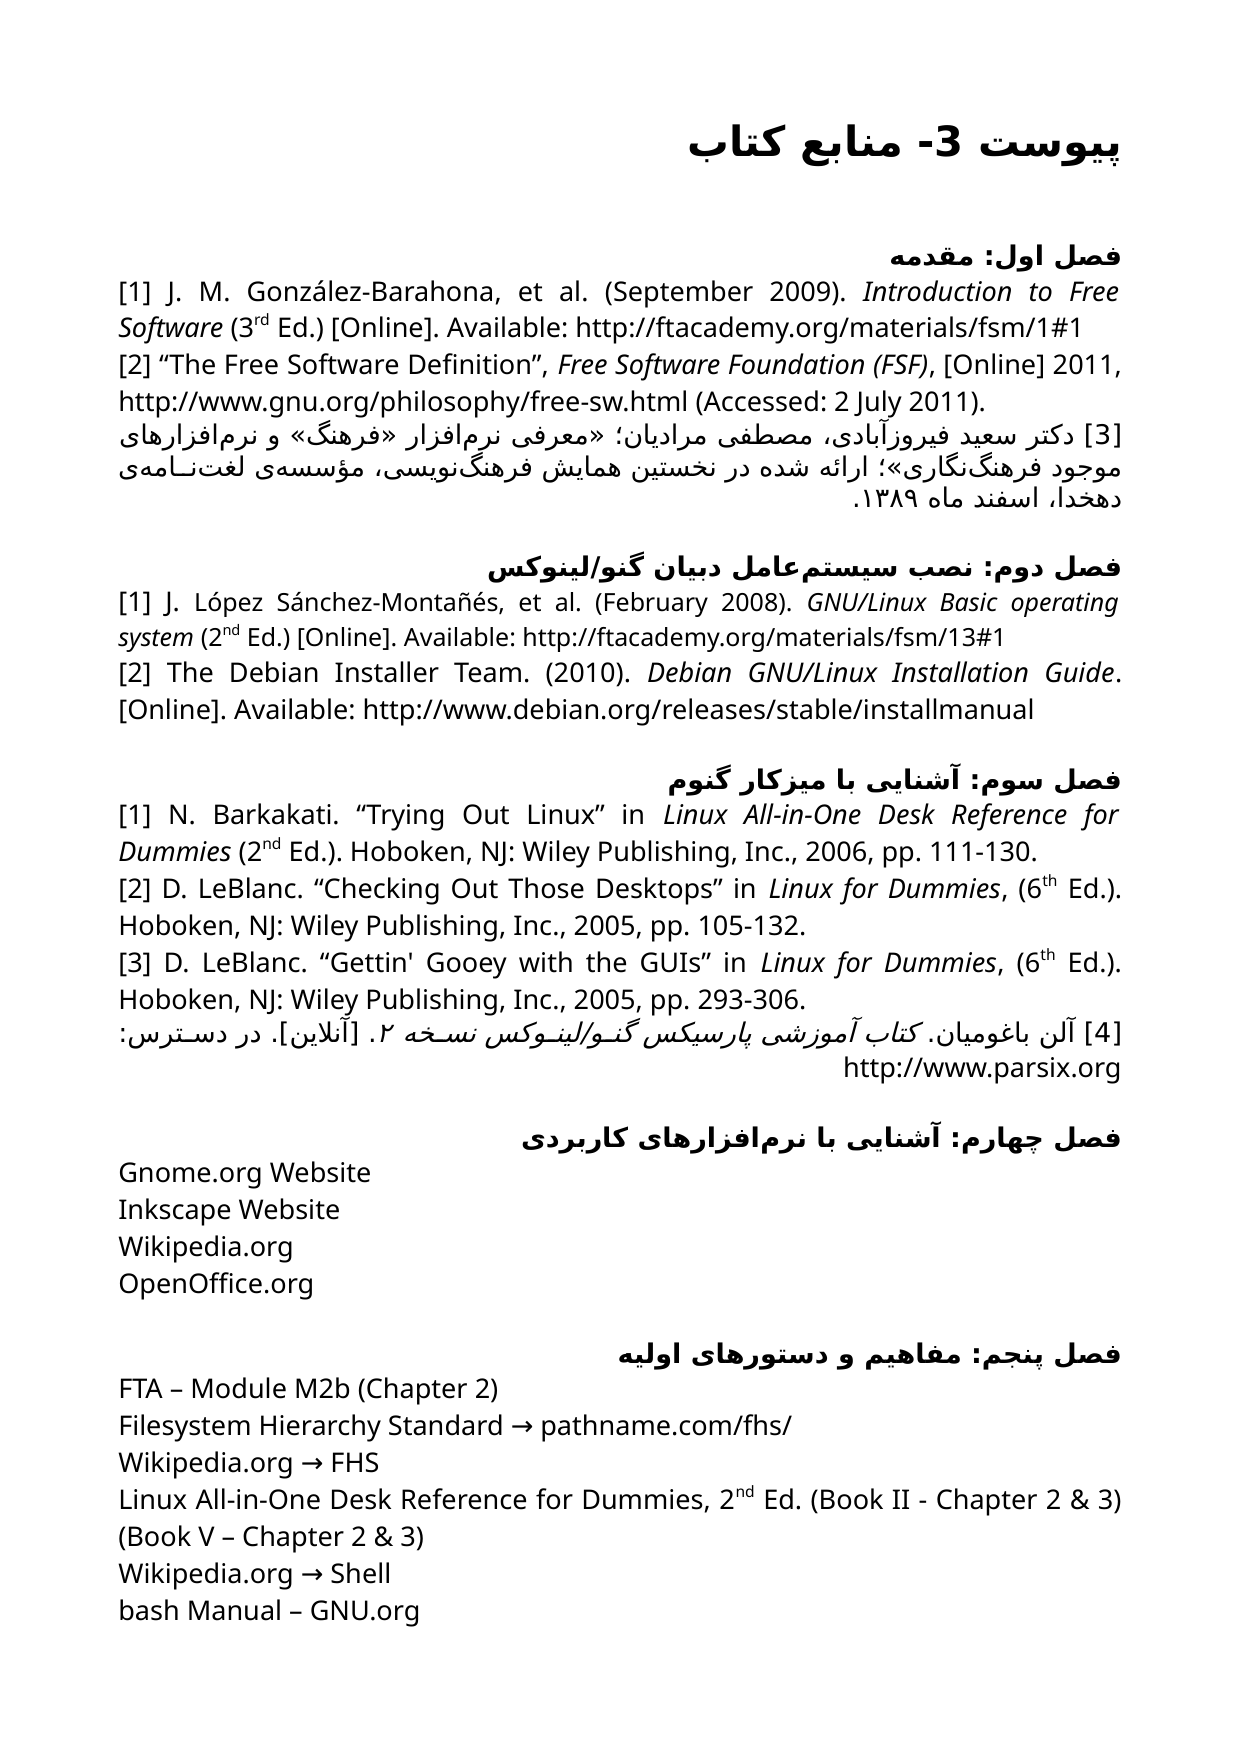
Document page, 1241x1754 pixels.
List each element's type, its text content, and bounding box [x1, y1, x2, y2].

text Inkscape Website [118, 1191, 1122, 1228]
text فصل سوم: آشنایی با میزکار گنوم [118, 764, 1122, 796]
text [3] دکتر سعید فیروزآبادی، مصطفی مرادیان؛ «معرفی نرم‌افزار «فرهنگ» و نرم‌افزارهای موجود فرهنگ‌نگاری»؛ ارائه شده در نخستین همایش فرهنگ‌نویسی، مؤسسه‌ی لغت‌نامه‌ی دهخدا، اسفند ماه ۱۳۸۹. [118, 419, 1122, 514]
text [3] D. LeBlanc. “Gettin' Gooey with the GUIs” in Linux for Dummies, (6th Ed.). Hoboken, NJ: Wiley Publishing, Inc., 2005, pp. 293-306. [118, 943, 1122, 1017]
text bash Manual – GNU.org [118, 1591, 1122, 1628]
text فصل اول: مقدمه [118, 240, 1122, 272]
text فصل چهارم: آشنایی با نرم‌افزارهای کاربردی [118, 1122, 1122, 1154]
text [1] J. López Sánchez-Montañés, et al. (February 2008). GNU/Linux Basic operating system (2nd Ed.) [Online]. Available: http://ftacademy.org/materials/fsm/13#1 [118, 583, 1122, 653]
text Gnome.org Website [118, 1154, 1122, 1191]
text [4] آلن باغومیان. کتاب آموزشی پارسیکس گنو/لینوکس نسخه ۲. [آنلاین]. در دسترس: http://www.parsix.org [118, 1017, 1122, 1085]
text Wikipedia.org → FHS [118, 1443, 1122, 1480]
text Wikipedia.org → Shell [118, 1554, 1122, 1591]
text [1] N. Barkakati. “Trying Out Linux” in Linux All-in-One Desk Reference for Dummies (2nd Ed.). Hoboken, NJ: Wiley Publishing, Inc., 2006, pp. 111-130. [118, 796, 1122, 869]
text فصل پنجم: مفاهیم و دستورهای اولیه [118, 1338, 1122, 1370]
text [2] “The Free Software Definition”, Free Software Foundation (FSF), [Online] 2011, http://www.gnu.org/philosophy/free-sw.html (Accessed: 2 July 2011). [118, 346, 1122, 419]
text Linux All-in-One Desk Reference for Dummies, 2nd Ed. (Book II - Chapter 2 & 3) (Book V – Chapter 2 & 3) [118, 1480, 1122, 1554]
text Wikipedia.org [118, 1228, 1122, 1264]
text [2] D. LeBlanc. “Checking Out Those Desktops” in Linux for Dummies, (6th Ed.). Hoboken, NJ: Wiley Publishing, Inc., 2005, pp. 105-132. [118, 869, 1122, 943]
text پیوست 3- منابع کتاب [118, 118, 1122, 167]
text Filesystem Hierarchy Standard → pathname.com/fhs/ [118, 1407, 1122, 1443]
text [1] J. M. González-Barahona, et al. (September 2009). Introduction to Free Software (3rd Ed.) [Online]. Available: http://ftacademy.org/materials/fsm/1#1 [118, 272, 1122, 346]
text FTA – Module M2b (Chapter 2) [118, 1370, 1122, 1407]
text فصل دوم: نصب سیستم‌عامل دبیان گنو/لینوکس [118, 551, 1122, 583]
text OpenOffice.org [118, 1264, 1122, 1301]
text [2] The Debian Installer Team. (2010). Debian GNU/Linux Installation Guide. [Online]. Available: http://www.debian.org/releases/stable/installmanual [118, 653, 1122, 727]
